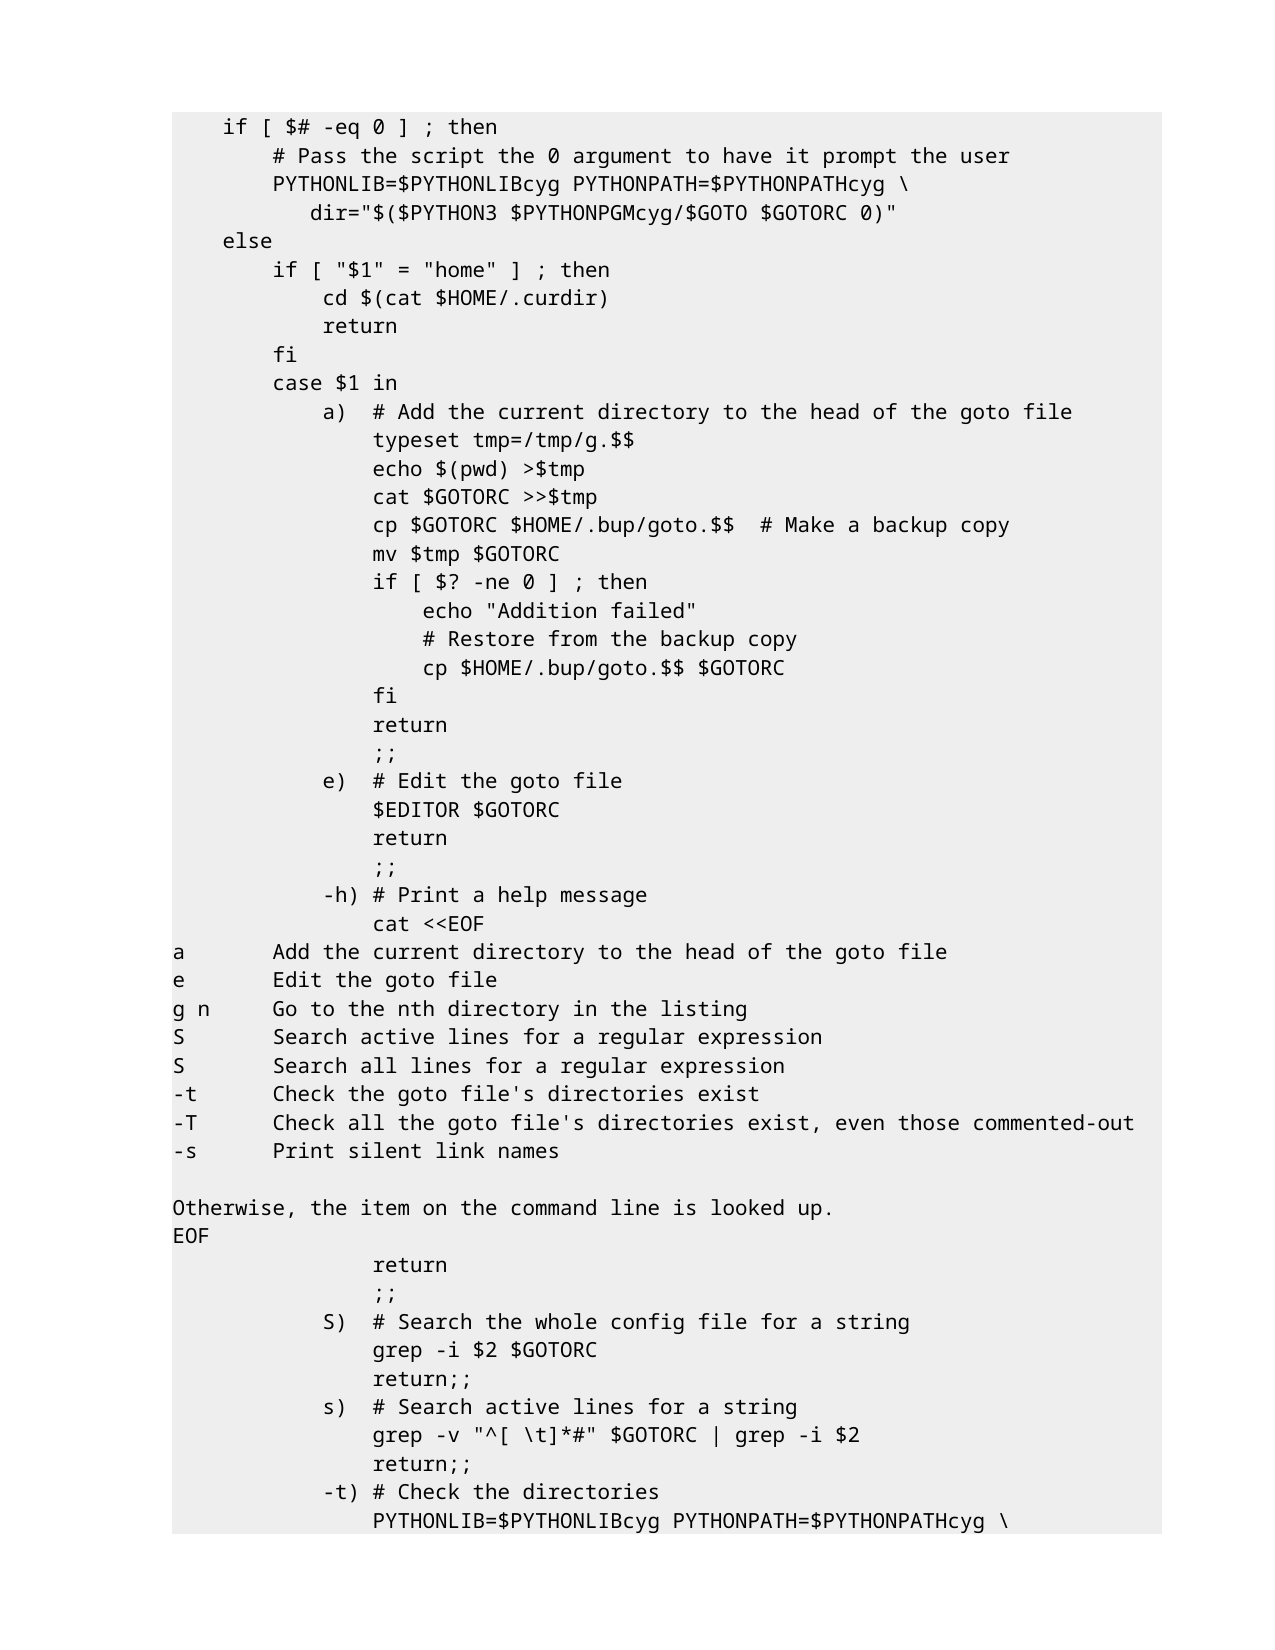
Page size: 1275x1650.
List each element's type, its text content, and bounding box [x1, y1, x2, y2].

text return;; [172, 1449, 1162, 1477]
text return;; [172, 1364, 1162, 1392]
text # Pass the script the 0 argument to have it prompt the user [172, 141, 1162, 169]
text s) # Search active lines for a string [172, 1392, 1162, 1421]
text a) # Add the current directory to the head of the goto file [172, 397, 1162, 425]
text return [172, 823, 1162, 852]
text grep -v "^[ \t]*#" $GOTORC | grep -i $2 [172, 1421, 1162, 1449]
text cd $(cat $HOME/.curdir) [172, 283, 1162, 312]
text S Search active lines for a regular expression [172, 1022, 1162, 1051]
text e Edit the goto file [172, 966, 1162, 994]
text -t Check the goto file's directories exist [172, 1079, 1162, 1108]
text -t) # Check the directories [172, 1477, 1162, 1506]
text return [172, 710, 1162, 738]
text if [ "$1" = "home" ] ; then [172, 255, 1162, 283]
text typeset tmp=/tmp/g.$$ [172, 425, 1162, 454]
text -s Print silent link names [172, 1136, 1162, 1165]
text # Restore from the backup copy [172, 624, 1162, 653]
text ;; [172, 852, 1162, 880]
text PYTHONLIB=$PYTHONLIBcyg PYTHONPATH=$PYTHONPATHcyg \ [172, 1506, 1162, 1534]
text if [ $# -eq 0 ] ; then [172, 112, 1162, 141]
text ;; [172, 1278, 1162, 1307]
text -h) # Print a help message [172, 880, 1162, 909]
text return [172, 312, 1162, 340]
text EOF [172, 1222, 1162, 1250]
text fi [172, 681, 1162, 710]
text echo "Addition failed" [172, 596, 1162, 624]
text else [172, 226, 1162, 255]
text $EDITOR $GOTORC [172, 795, 1162, 823]
text case $1 in [172, 368, 1162, 397]
text return [172, 1250, 1162, 1278]
text e) # Edit the goto file [172, 767, 1162, 795]
text cat $GOTORC >>$tmp [172, 482, 1162, 511]
text cp $GOTORC $HOME/.bup/goto.$$ # Make a backup copy [172, 511, 1162, 539]
text -T Check all the goto file's directories exist, even those commented-out [172, 1108, 1162, 1136]
text fi [172, 340, 1162, 368]
text dir="$($PYTHON3 $PYTHONPGMcyg/$GOTO $GOTORC 0)" [172, 198, 1162, 226]
text PYTHONLIB=$PYTHONLIBcyg PYTHONPATH=$PYTHONPATHcyg \ [172, 169, 1162, 198]
text g n Go to the nth directory in the listing [172, 994, 1162, 1022]
text mv $tmp $GOTORC [172, 539, 1162, 567]
text if [ $? -ne 0 ] ; then [172, 567, 1162, 596]
text cat <<EOF [172, 909, 1162, 937]
text grep -i $2 $GOTORC [172, 1335, 1162, 1364]
text echo $(pwd) >$tmp [172, 454, 1162, 482]
text ;; [172, 738, 1162, 767]
text cp $HOME/.bup/goto.$$ $GOTORC [172, 653, 1162, 681]
text S Search all lines for a regular expression [172, 1051, 1162, 1079]
text a Add the current directory to the head of the goto file [172, 937, 1162, 966]
text Otherwise, the item on the command line is looked up. [172, 1193, 1162, 1222]
text S) # Search the whole config file for a string [172, 1307, 1162, 1335]
